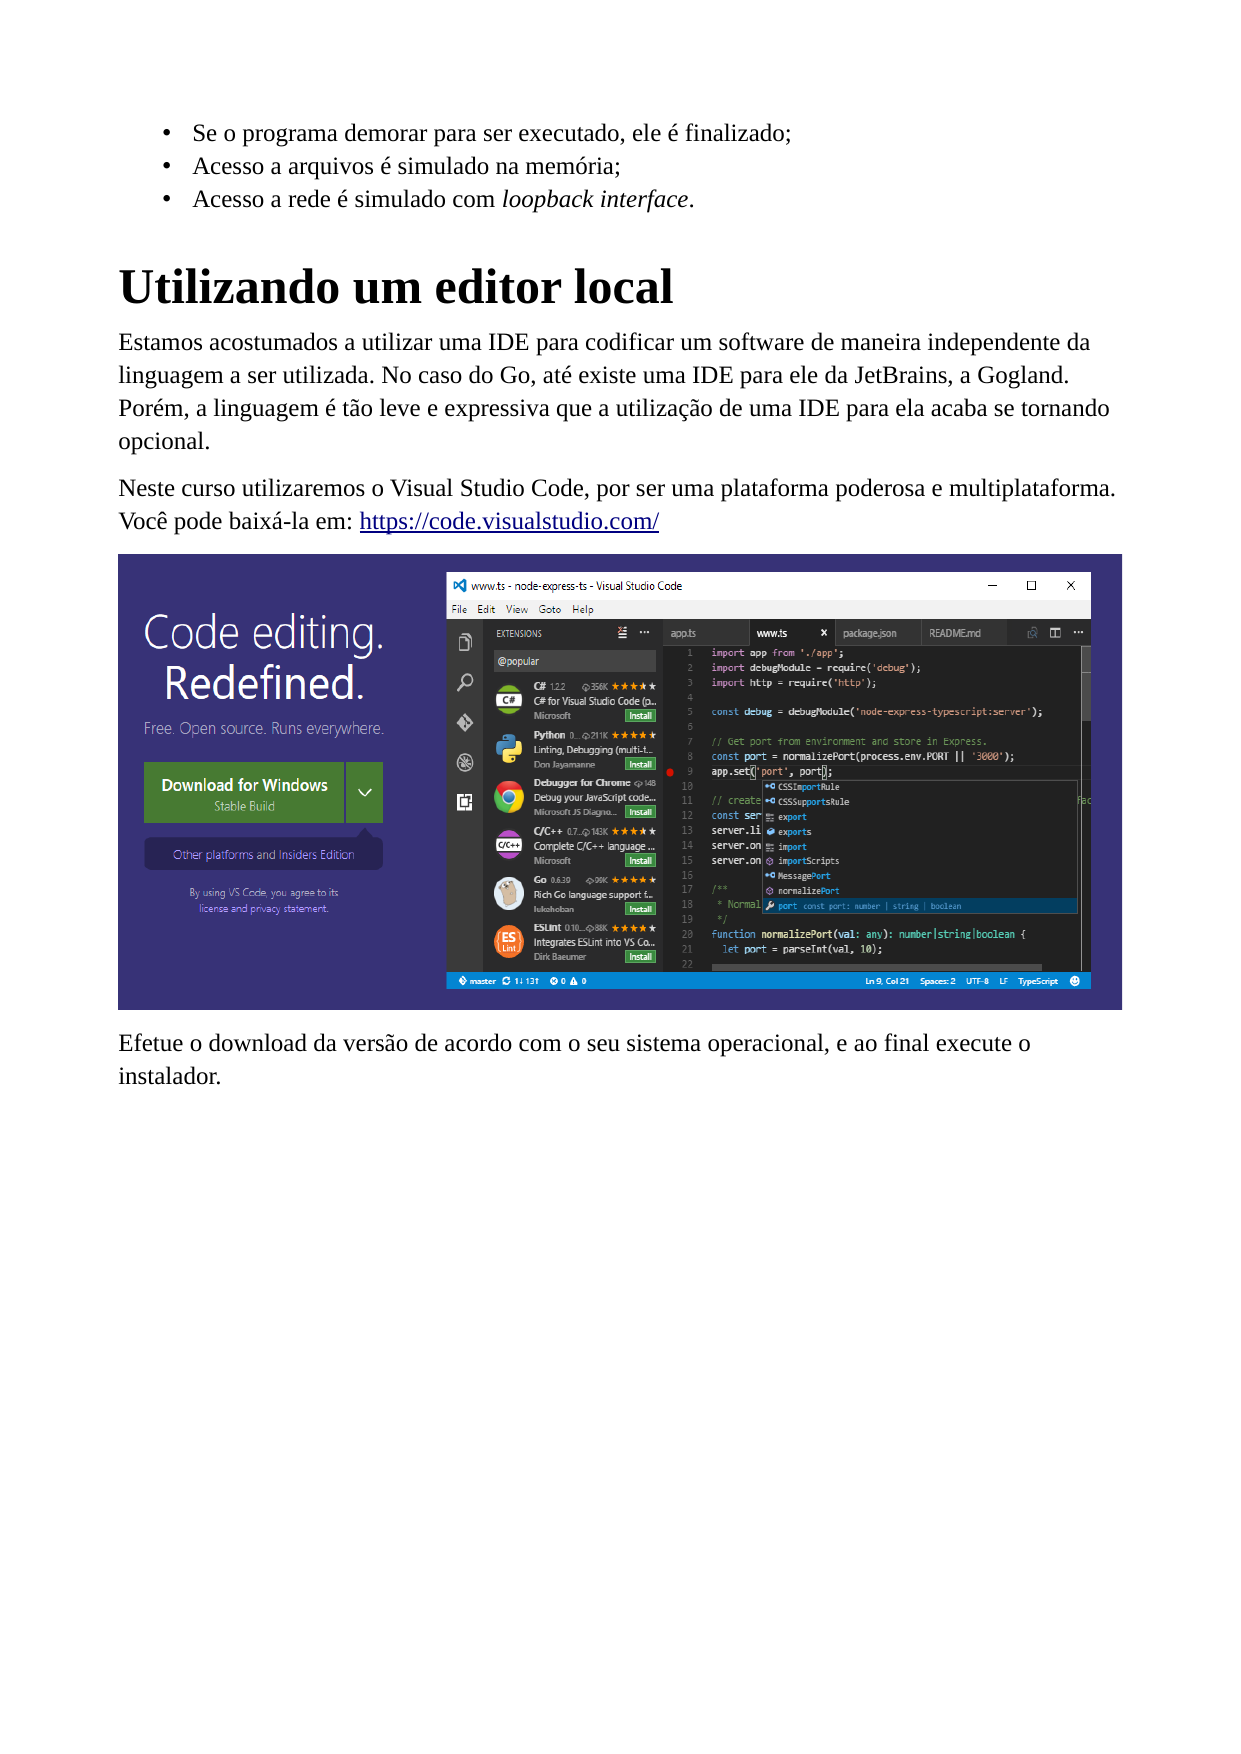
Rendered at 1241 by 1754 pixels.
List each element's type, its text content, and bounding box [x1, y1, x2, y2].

list Acesso a rede é simulado com loopback interface. [162, 184, 1122, 213]
text Efetue o download da versão de acordo com o seu sistema operacional, e ao final execute o instalador. [118, 1028, 1122, 1090]
list Se o programa demorar para ser executado, ele é finalizado; [162, 118, 1122, 147]
subtitle Utilizando um editor local [118, 257, 1122, 314]
text Neste curso utilizaremos o Visual Studio Code, por ser uma plataforma poderosa e multiplataforma. Você pode baixá-la em: https://code.visualstudio.com/ [118, 473, 1122, 535]
list Acesso a arquivos é simulado na memória; [162, 151, 1122, 180]
picture [118, 554, 1123, 1010]
text Estamos acostumados a utilizar uma IDE para codificar um software de maneira independente da linguagem a ser utilizada. No caso do Go, até existe uma IDE para ele da JetBrains, a Gogland. Porém, a linguagem é tão leve e expressiva que a utilização de uma IDE para ela acaba se tornando opcional. [118, 327, 1122, 454]
